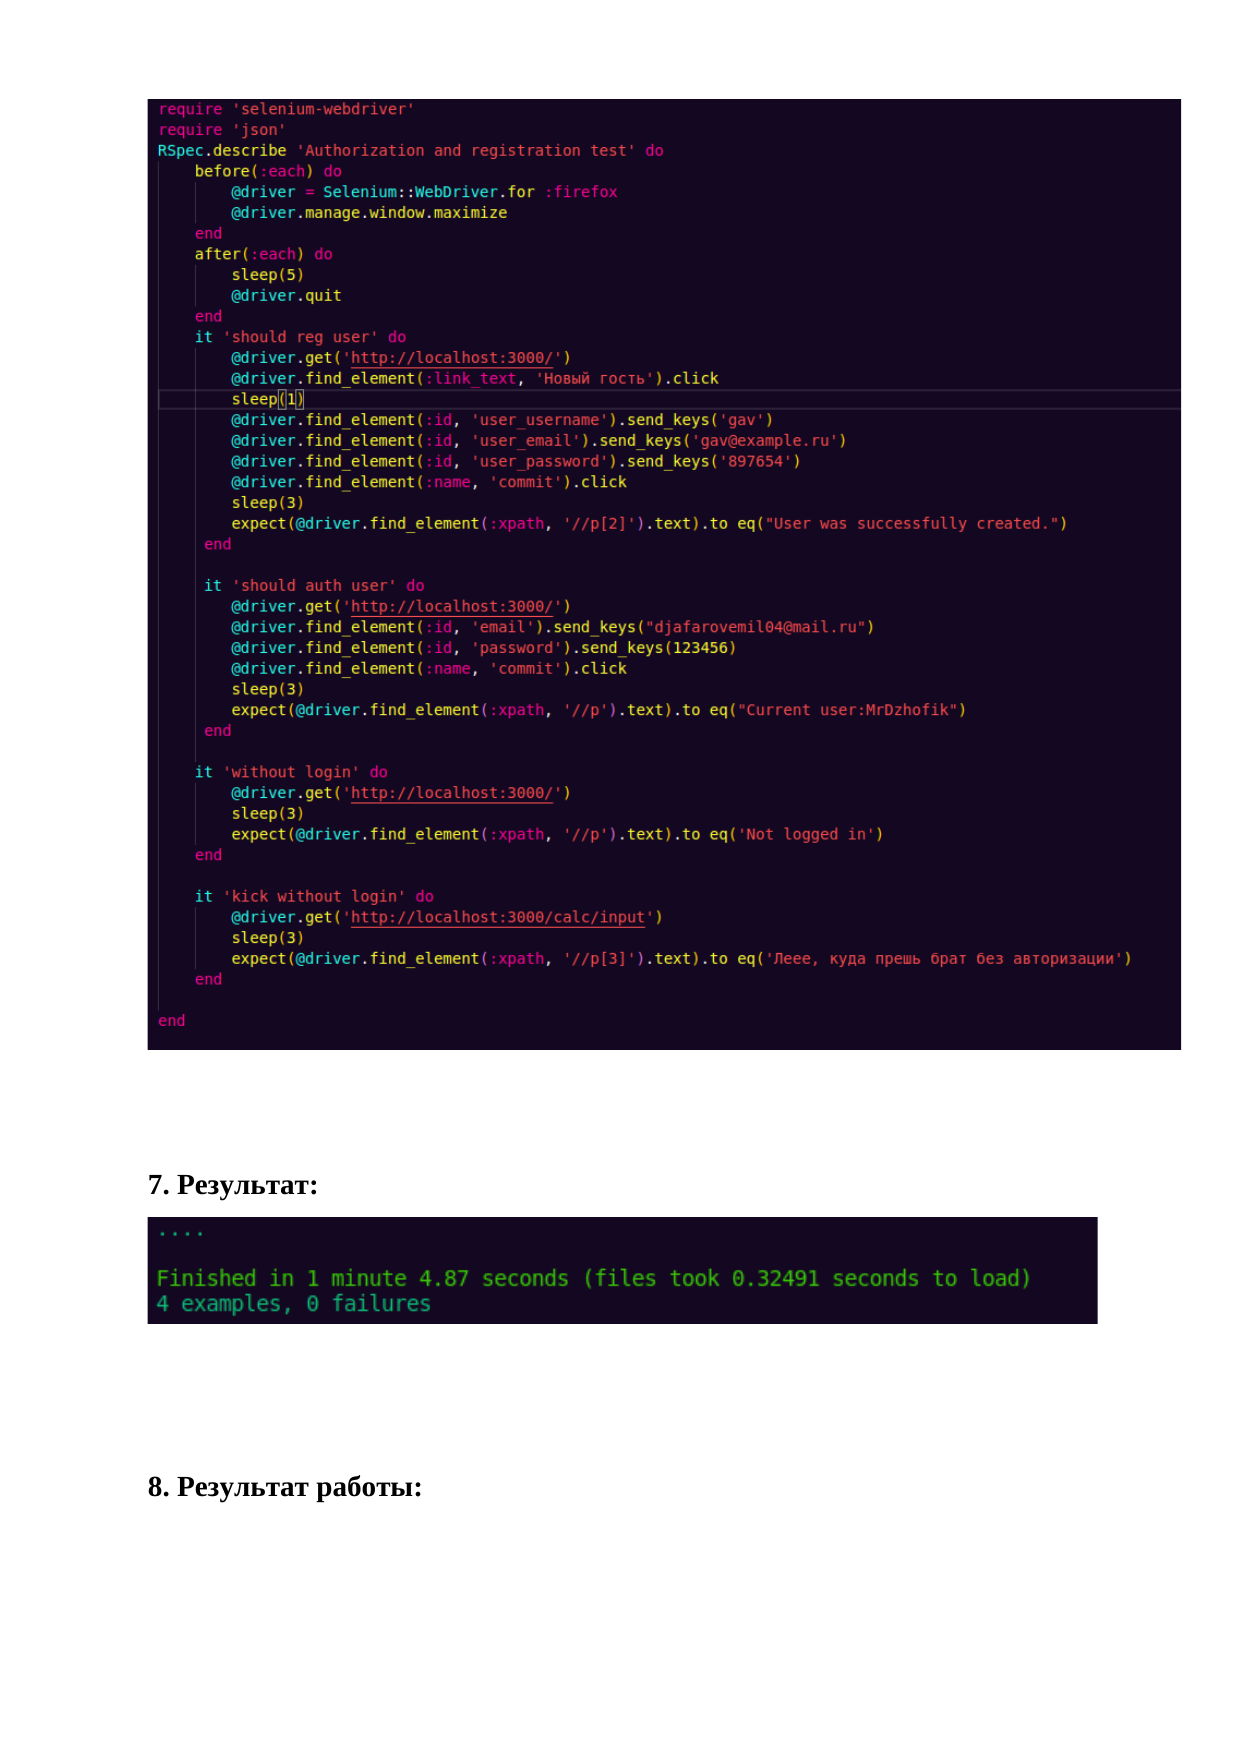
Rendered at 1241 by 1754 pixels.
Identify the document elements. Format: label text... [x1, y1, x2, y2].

picture [147, 99, 1182, 1050]
picture [147, 1217, 1098, 1324]
text 8. Результат работы: [148, 1469, 1181, 1502]
text 7. Результат: [148, 1167, 1181, 1201]
